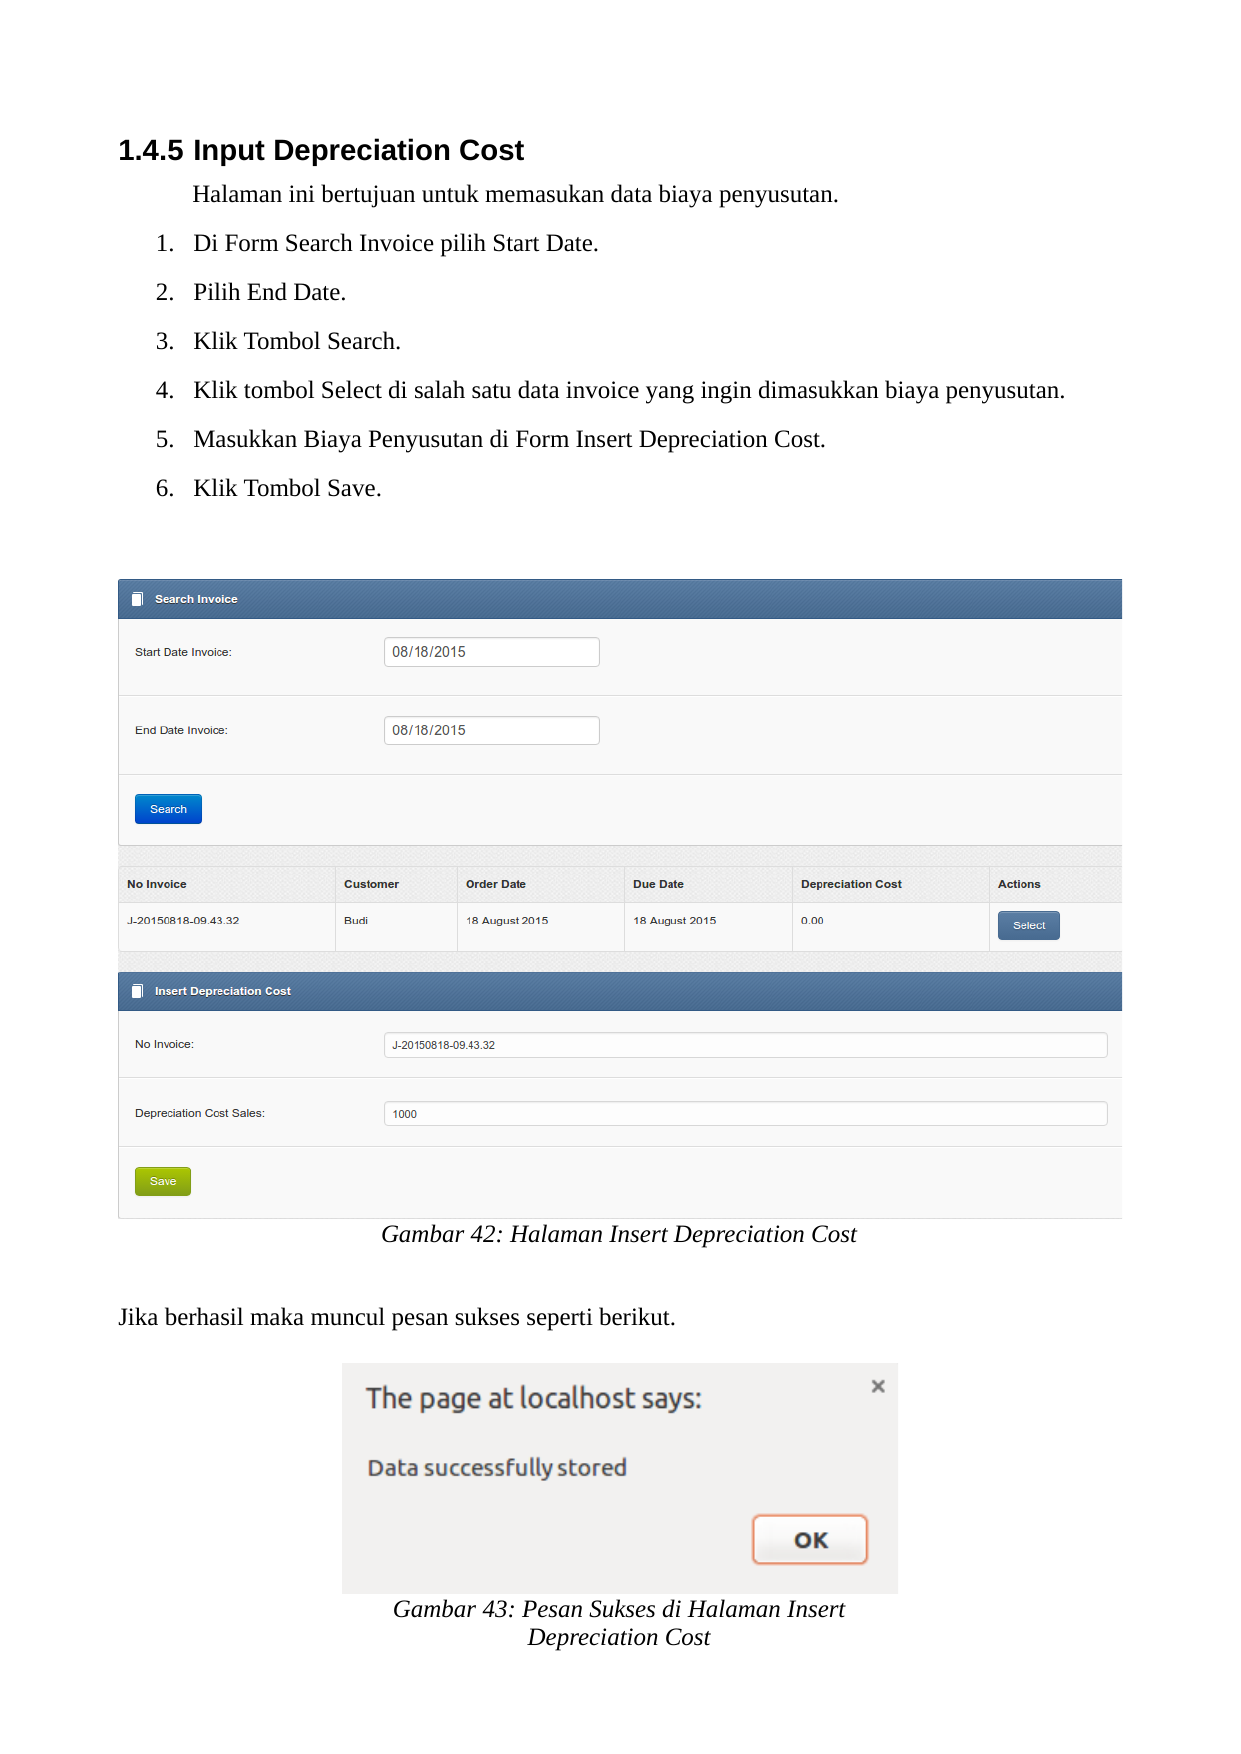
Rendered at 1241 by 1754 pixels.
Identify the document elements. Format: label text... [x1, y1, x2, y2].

text Gambar 43: Pesan Sukses di Halaman Insert Depreciation Cost [342, 1594, 898, 1651]
text Gambar 42: Halaman Insert Depreciation Cost [118, 1219, 1122, 1248]
list Pilih End Date. [156, 277, 1122, 306]
list Masukkan Biaya Penyusutan di Form Insert Depreciation Cost. [156, 424, 1122, 453]
subtitle Input Depreciation Cost [118, 133, 1122, 166]
text Halaman ini bertujuan untuk memasukan data biaya penyusutan. [118, 179, 1122, 208]
picture [342, 1363, 899, 1594]
list Klik tombol Select di salah satu data invoice yang ingin dimasukkan biaya penyusutan. [156, 375, 1122, 404]
picture [118, 579, 1123, 1219]
text Jika berhasil maka muncul pesan sukses seperti berikut. [118, 1302, 1122, 1331]
list Klik Tombol Save. [156, 473, 1122, 502]
list Klik Tombol Search. [156, 326, 1122, 355]
list Di Form Search Invoice pilih Start Date. [156, 228, 1122, 257]
